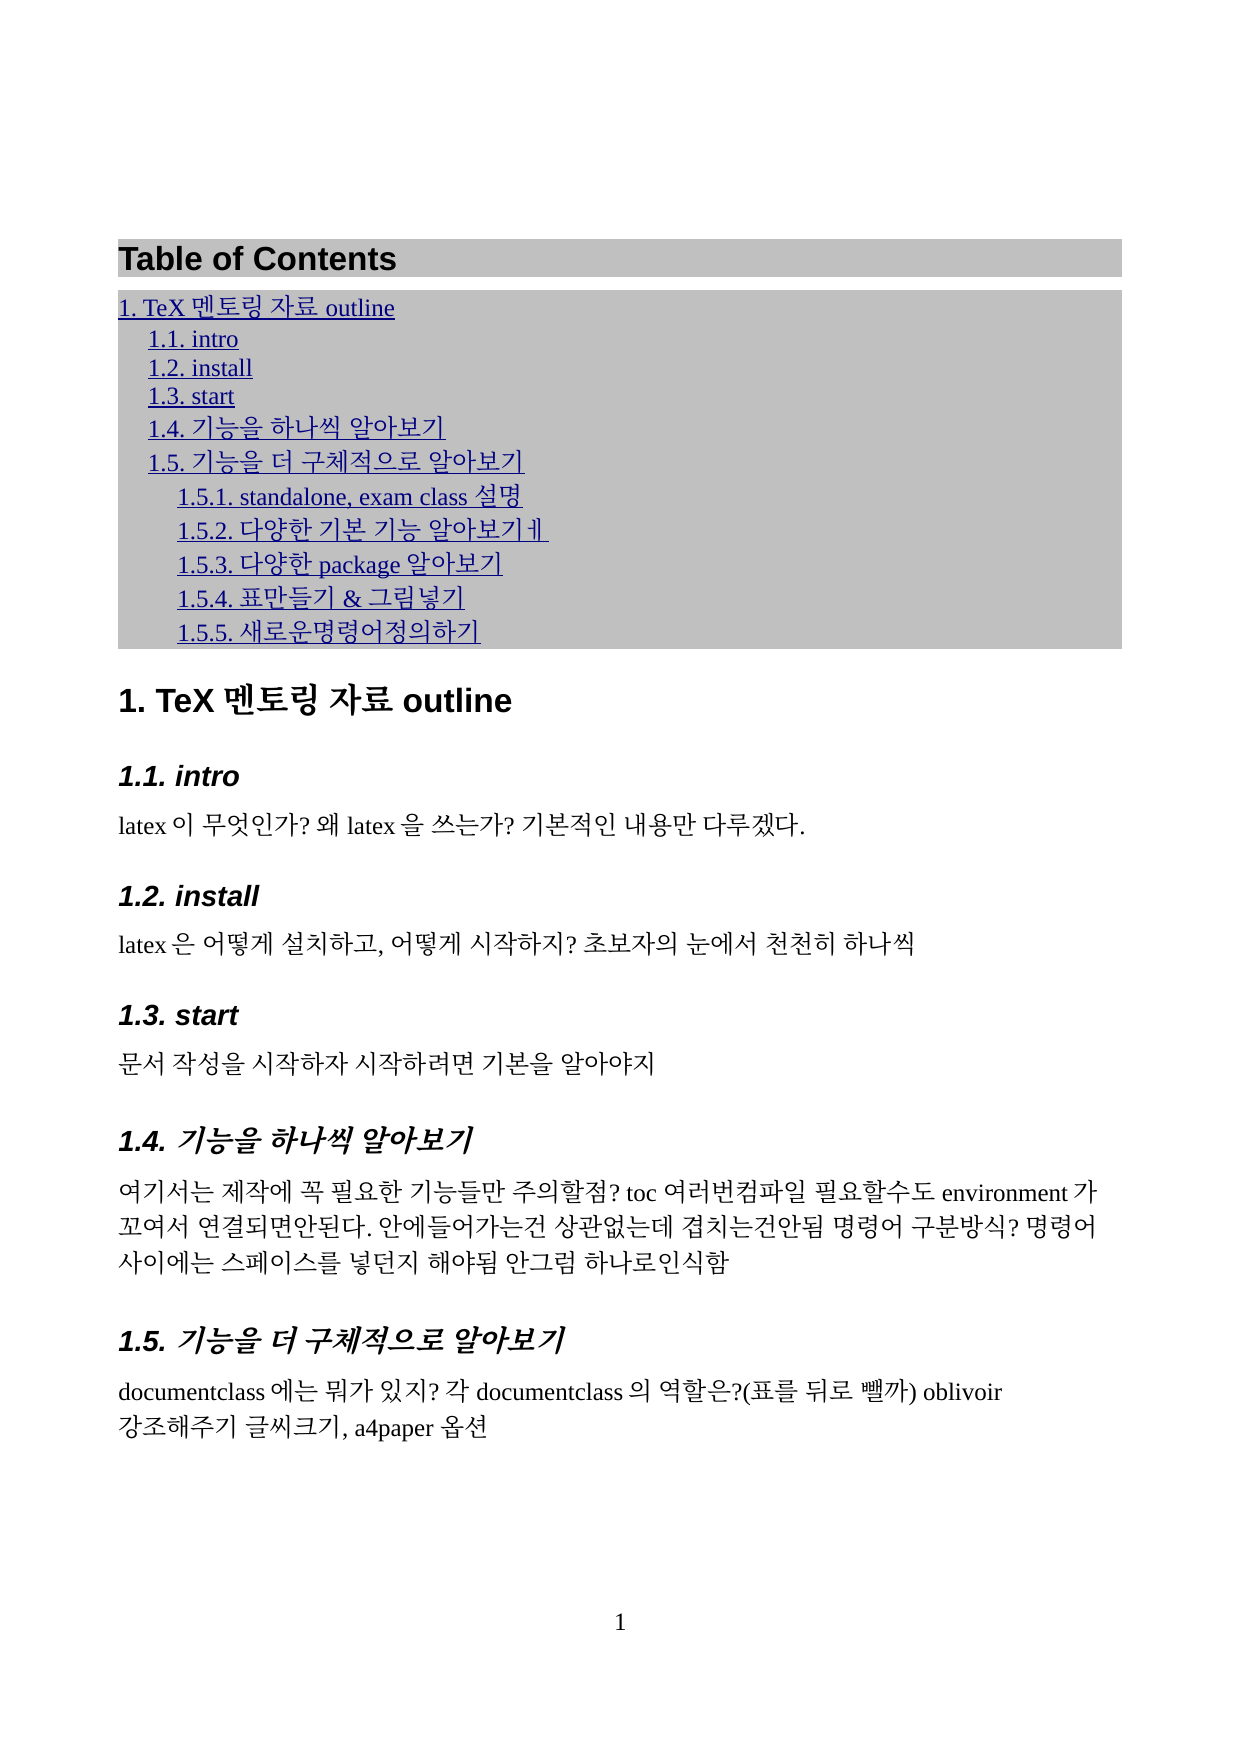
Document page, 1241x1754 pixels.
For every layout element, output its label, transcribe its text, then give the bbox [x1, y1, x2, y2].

text 1.1. intro [148, 324, 1122, 353]
text 1.2. install [148, 353, 1122, 381]
text 1.4. 기능을 하나씩 알아보기 [148, 410, 1122, 444]
subtitle 기능을 하나씩 알아보기 [118, 1118, 1122, 1160]
text latex이 무엇인가? 왜 latex을 쓰는가? 기본적인 내용만 다루겠다. [118, 805, 1122, 841]
subtitle 기능을 더 구체적으로 알아보기 [118, 1317, 1122, 1359]
subtitle start [118, 998, 1122, 1032]
subtitle Table of Contents [118, 239, 1122, 277]
subtitle TeX 멘토링 자료 outline [118, 674, 1122, 722]
text 1.5.3. 다양한 package 알아보기 [177, 546, 1122, 581]
text 여기서는 제작에 꼭 필요한 기능들만 주의할점? toc 여러번컴파일 필요할수도 environment가 꼬여서 연결되면안된다. 안에들어가는건 상관없는데 겹치는건안됨 명령어 구분방식? 명령어 사이에는 스페이스를 넣던지 해야됨 안그럼 하나로인식함 [118, 1172, 1122, 1280]
text 1.5.5. 새로운명령어정의하기 [177, 614, 1122, 649]
subtitle ufoli@DESKTOP-2I0JL3C [118, 118, 1122, 166]
text 1. TeX 멘토링 자료 outline [118, 290, 1122, 324]
text 1.3. start [148, 381, 1122, 410]
text 1.5.2. 다양한 기본 기능 알아보기ㅔ [177, 512, 1122, 546]
text 1.5.1. standalone, exam class 설명 [177, 478, 1122, 512]
text 1.5. 기능을 더 구체적으로 알아보기 [148, 444, 1122, 478]
subtitle intro [118, 759, 1122, 793]
subtitle install [118, 879, 1122, 912]
text latex은 어떻게 설치하고, 어떻게 시작하지? 초보자의 눈에서 천천히 하나씩 [118, 925, 1122, 961]
text 1.5.4. 표만들기 & 그림넣기 [177, 581, 1122, 614]
text 문서 작성을 시작하자 시작하려면 기본을 알아야지 [118, 1044, 1122, 1080]
text documentclass에는 뭐가 있지? 각 documentclass의 역할은?(표를 뒤로 뺄까) oblivoir 강조해주기 글씨크기, a4paper 옵션 [118, 1372, 1122, 1444]
